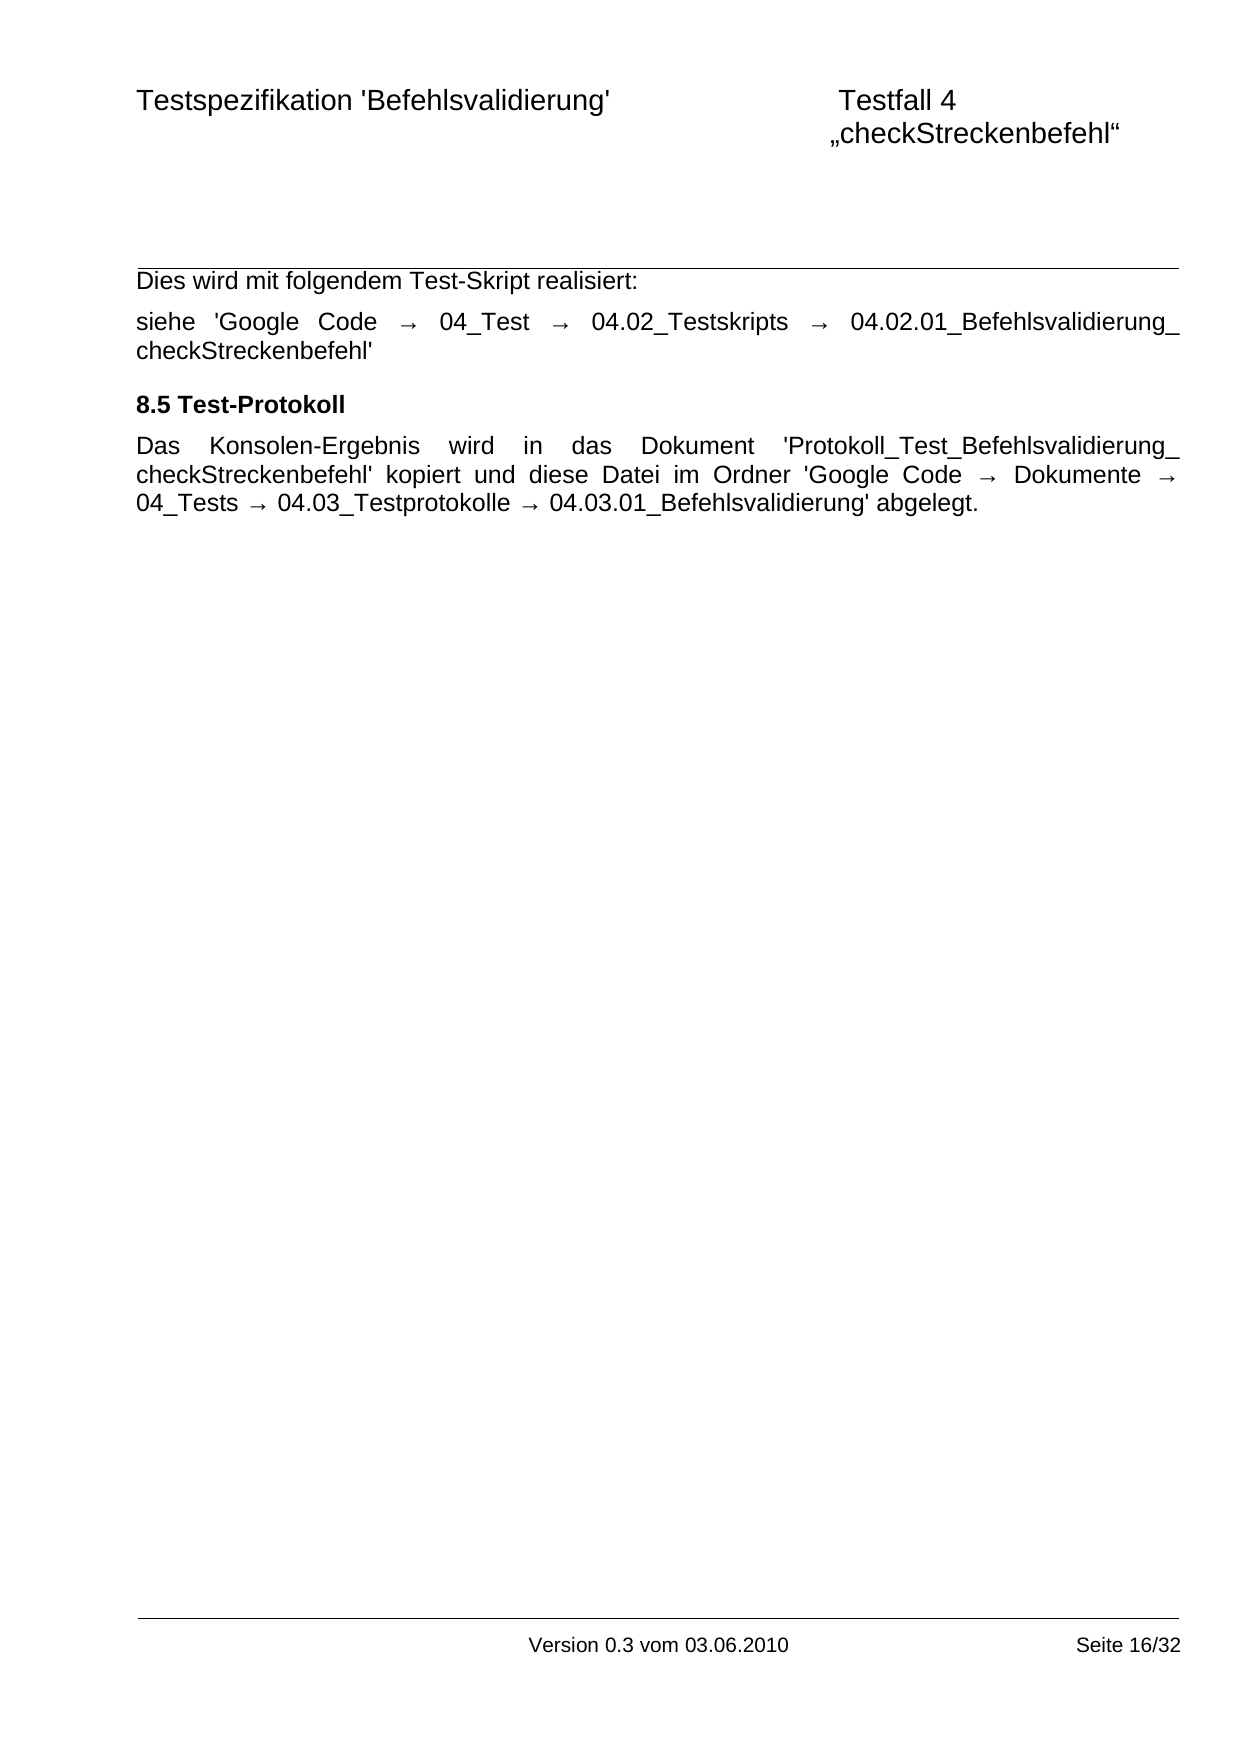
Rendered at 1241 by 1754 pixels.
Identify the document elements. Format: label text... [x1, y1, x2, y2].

text Dies wird mit folgendem Test-Skript realisiert: [322, 289, 511, 294]
text siehe 'Google Code → 04_Test → 04.02_Testskripts → 04.02.01_Befehlsvalidierung_ checkStreckenbefehl' [136, 307, 1181, 364]
text Das Konsolen-Ergebnis wird in das Dokument 'Protokoll_Test_Befehlsvalidierung_ checkStreckenbefehl' kopiert und diese Datei im Ordner 'Google Code → Dokumente → 04_Tests → 04.03_Testprotokolle → 04.03.01_Befehlsvalidierung' abgelegt. [136, 431, 1181, 517]
subtitle Test-Protokoll [136, 389, 1181, 418]
text Dies wird mit folgendem Test-Skript realisiert: [513, 289, 1181, 294]
